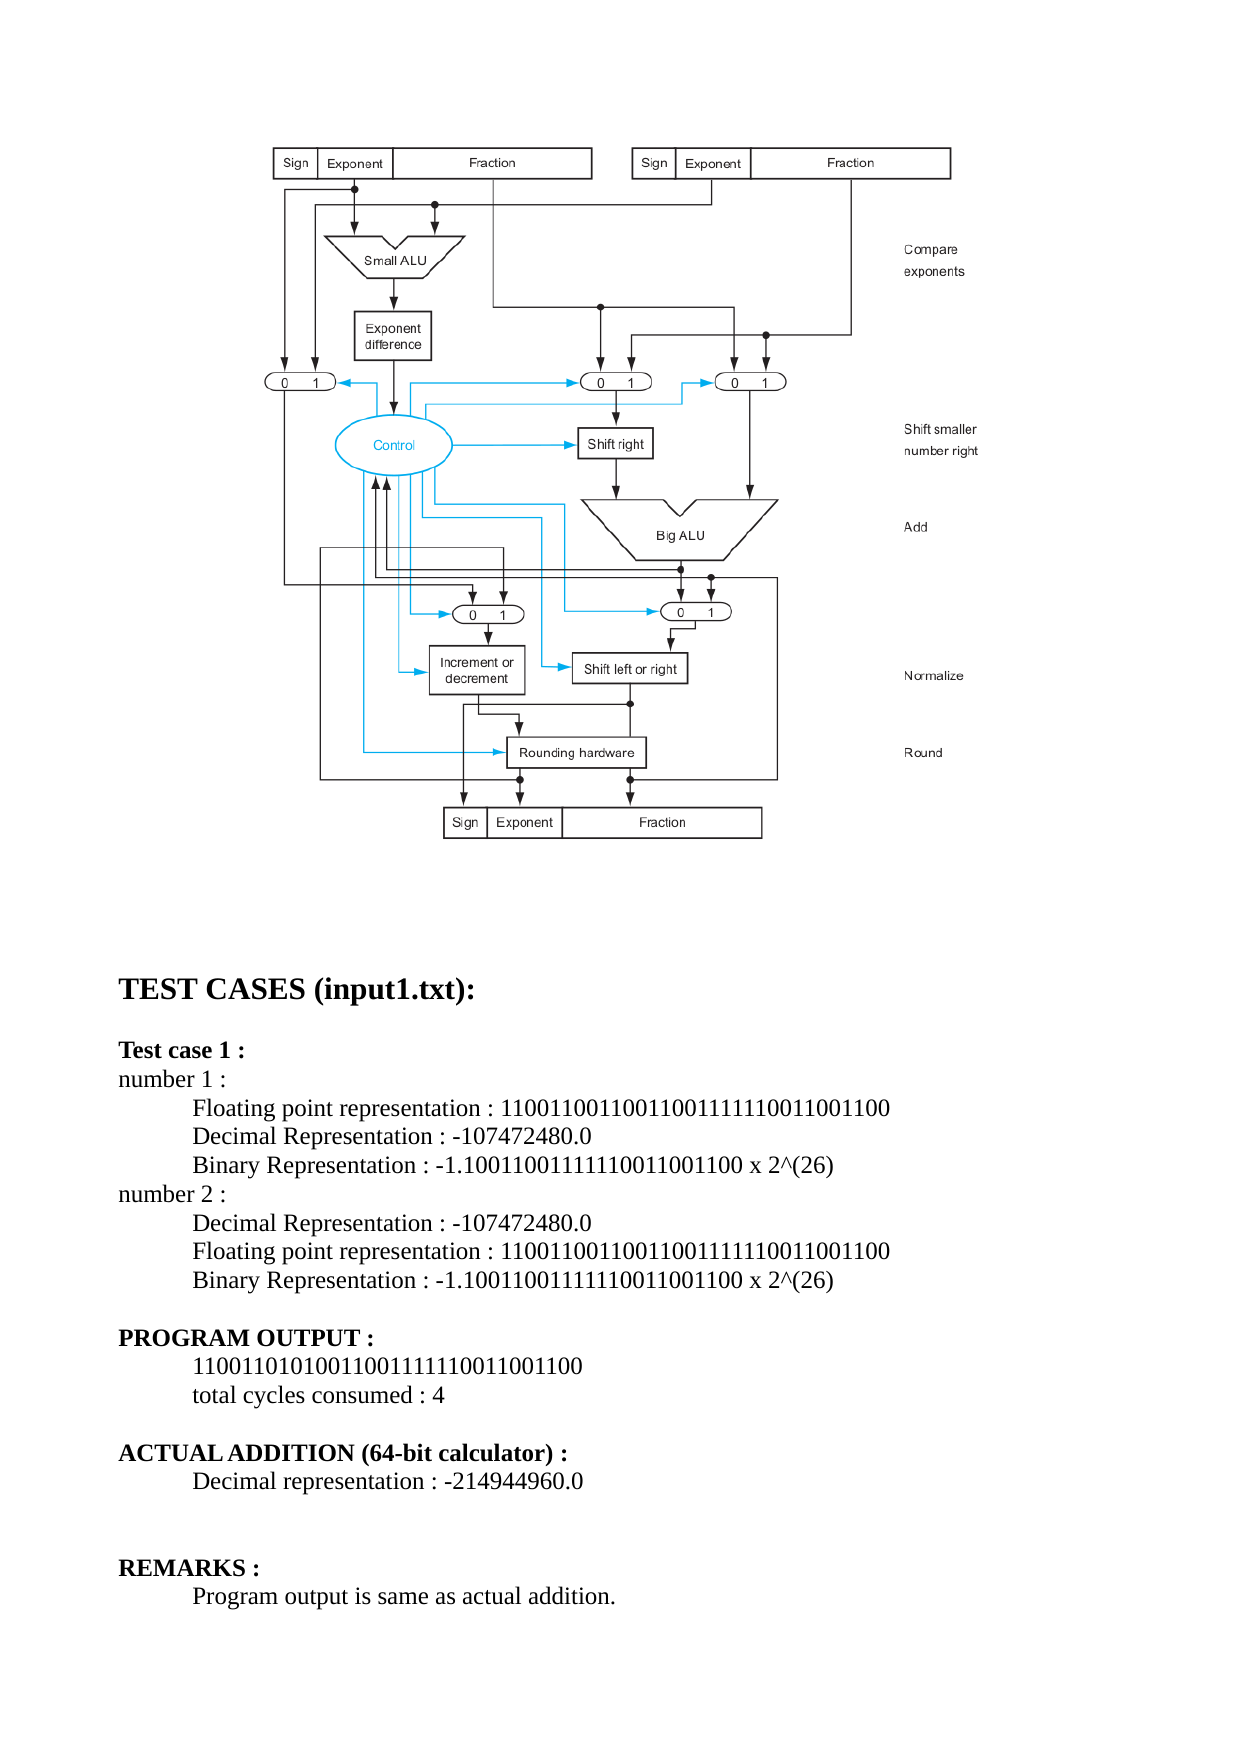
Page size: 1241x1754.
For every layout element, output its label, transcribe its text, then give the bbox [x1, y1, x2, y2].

text Test case 1 : [118, 1035, 1122, 1064]
text REMARKS : [118, 1553, 1122, 1581]
text number 2 : [118, 1179, 1122, 1208]
text TEST CASES (input1.txt): [118, 971, 1122, 1006]
text Floating point representation : 11001100110011001111110011001100 [118, 1236, 1122, 1265]
text Decimal representation : -214944960.0 [118, 1466, 1122, 1495]
text PROGRAM OUTPUT : [118, 1323, 1122, 1351]
text Binary Representation : -1.10011001111110011001100 x 2^(26) [118, 1150, 1122, 1179]
text Decimal Representation : -107472480.0 [118, 1208, 1122, 1236]
text ACTUAL ADDITION (64-bit calculator) : [118, 1438, 1122, 1466]
text Decimal Representation : -107472480.0 [118, 1121, 1122, 1150]
text Floating point representation : 11001100110011001111110011001100 [118, 1093, 1122, 1121]
text number 1 : [118, 1064, 1122, 1093]
text 11001101010011001111110011001100 [118, 1351, 1122, 1380]
picture [208, 118, 1032, 849]
text Program output is same as actual addition. [118, 1581, 1122, 1610]
text Binary Representation : -1.10011001111110011001100 x 2^(26) [118, 1265, 1122, 1294]
text total cycles consumed : 4 [118, 1380, 1122, 1409]
